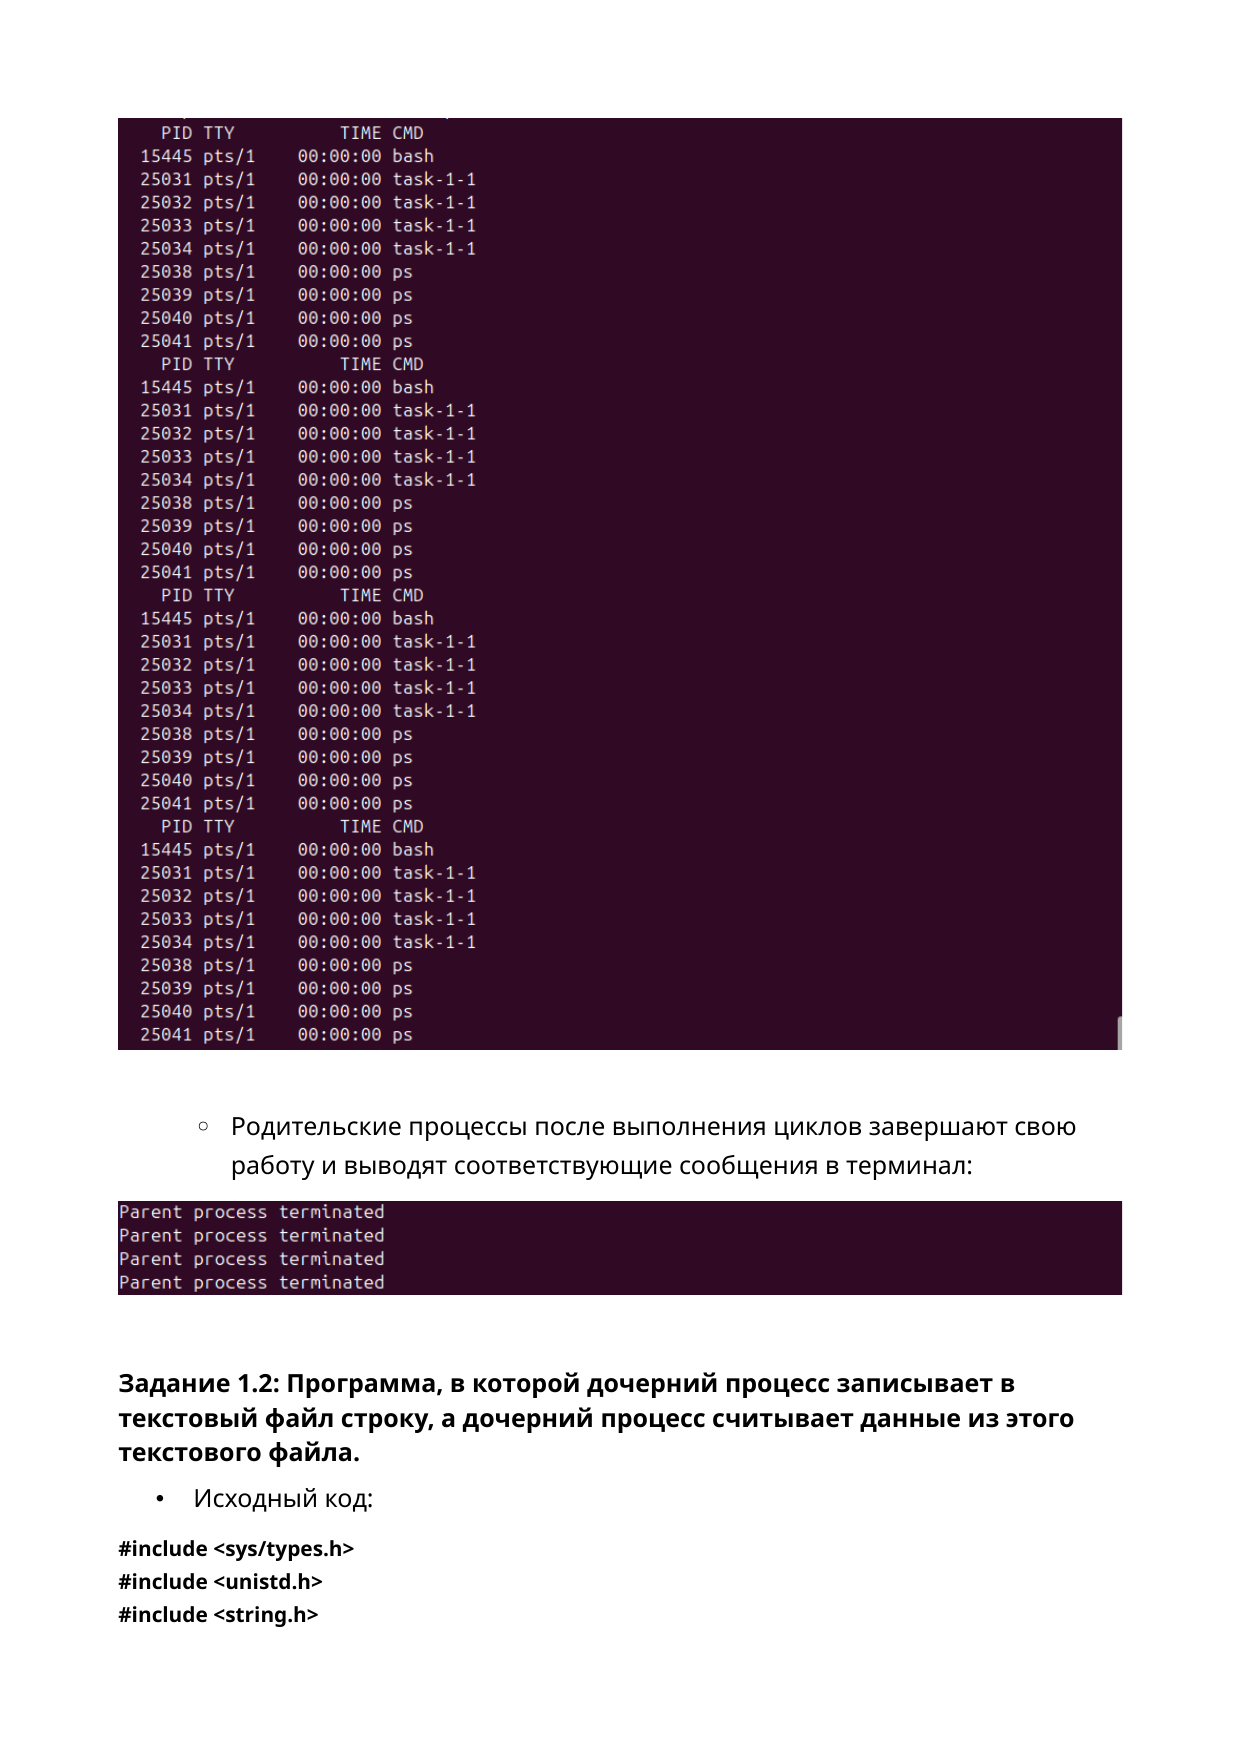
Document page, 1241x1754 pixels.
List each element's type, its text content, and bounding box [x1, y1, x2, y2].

list Родительские процессы после выполнения циклов завершают свою работу и выводят соответствующие сообщения в терминал: [193, 1108, 1122, 1182]
picture [118, 118, 1123, 1050]
text #include <unistd.h> [118, 1567, 1122, 1596]
subtitle Задание 1.2: Программа, в которой дочерний процесс записывает в текстовый файл строку, а дочерний процесс считывает данные из этого текстового файла. [118, 1366, 1122, 1468]
text #include <sys/types.h> [118, 1534, 1122, 1563]
list Исходный код: [156, 1481, 1122, 1515]
picture [118, 1201, 1123, 1295]
text #include <string.h> [118, 1600, 1122, 1628]
